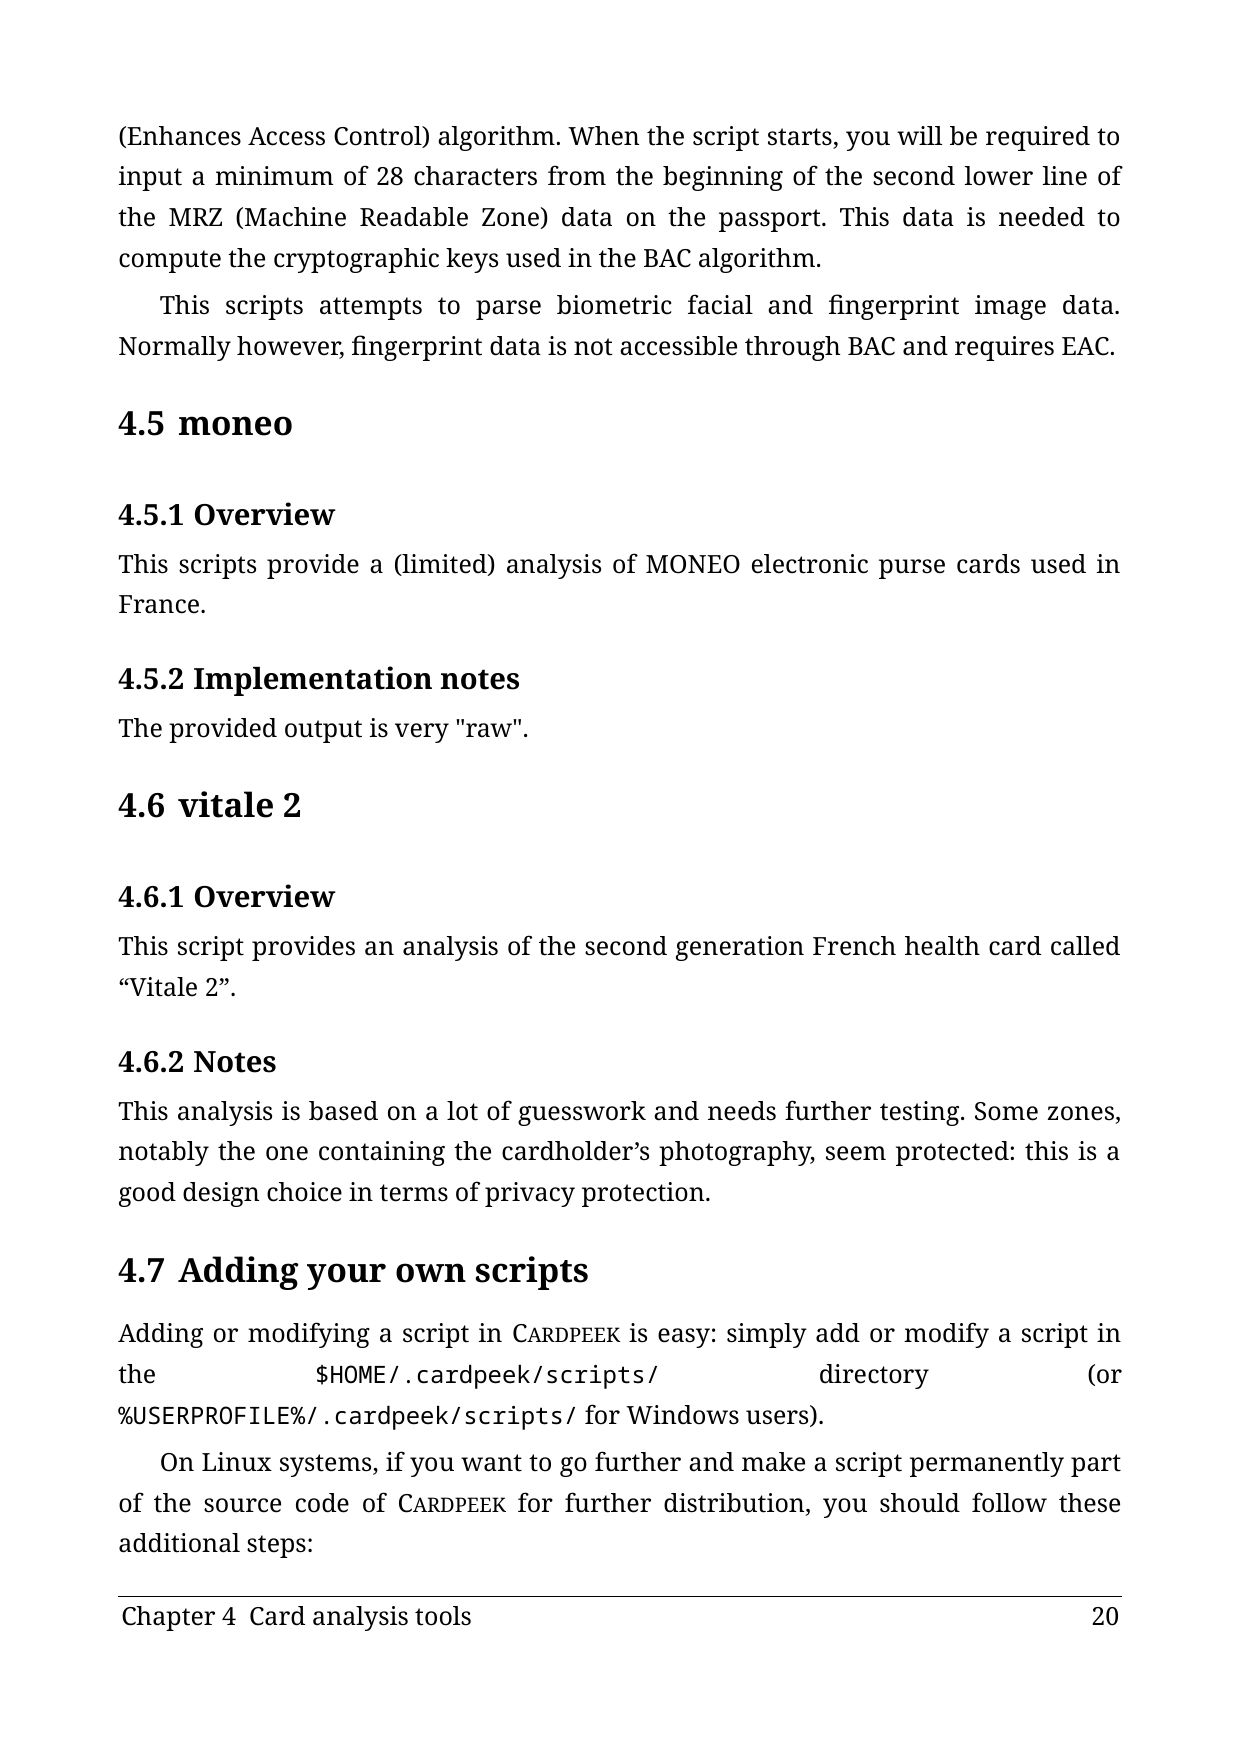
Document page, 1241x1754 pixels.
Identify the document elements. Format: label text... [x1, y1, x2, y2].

text (Enhances Access Control) algorithm. When the script starts, you will be required to input a minimum of 28 characters from the beginning of the second lower line of the MRZ (Machine Readable Zone) data on the passport. This data is needed to compute the cryptographic keys used in the BAC algorithm. [118, 118, 1122, 275]
subtitle Overview [118, 877, 1122, 916]
text This scripts attempts to parse biometric facial and fingerprint image data. Normally however, fingerprint data is not accessible through BAC and requires EAC. [118, 287, 1122, 362]
subtitle Implementation notes [118, 659, 1122, 698]
subtitle Overview [118, 494, 1122, 534]
subtitle Adding your own scripts [118, 1246, 1122, 1292]
text This analysis is based on a lot of guesswork and needs further testing. Some zones, notably the one containing the cardholder’s photography, seem protected: this is a good design choice in terms of privacy protection. [118, 1093, 1122, 1209]
text Adding or modifying a script in Cardpeek is easy: simply add or modify a script in the $HOME/.cardpeek/scripts/ directory (or %USERPROFILE%/.cardpeek/scripts/ for Windows users). [118, 1316, 1122, 1432]
subtitle moneo [118, 400, 1122, 445]
text This script provides an analysis of the second generation French health card called “Vitale 2”. [118, 929, 1122, 1004]
subtitle Notes [118, 1041, 1122, 1081]
text On Linux systems, if you want to go further and make a script permanently part of the source code of Cardpeek for further distribution, you should follow these additional steps: [118, 1444, 1122, 1560]
text The provided output is very "raw". [118, 711, 1122, 745]
subtitle vitale 2 [118, 782, 1122, 828]
text This scripts provide a (limited) analysis of MONEO electronic purse cards used in France. [118, 546, 1122, 621]
